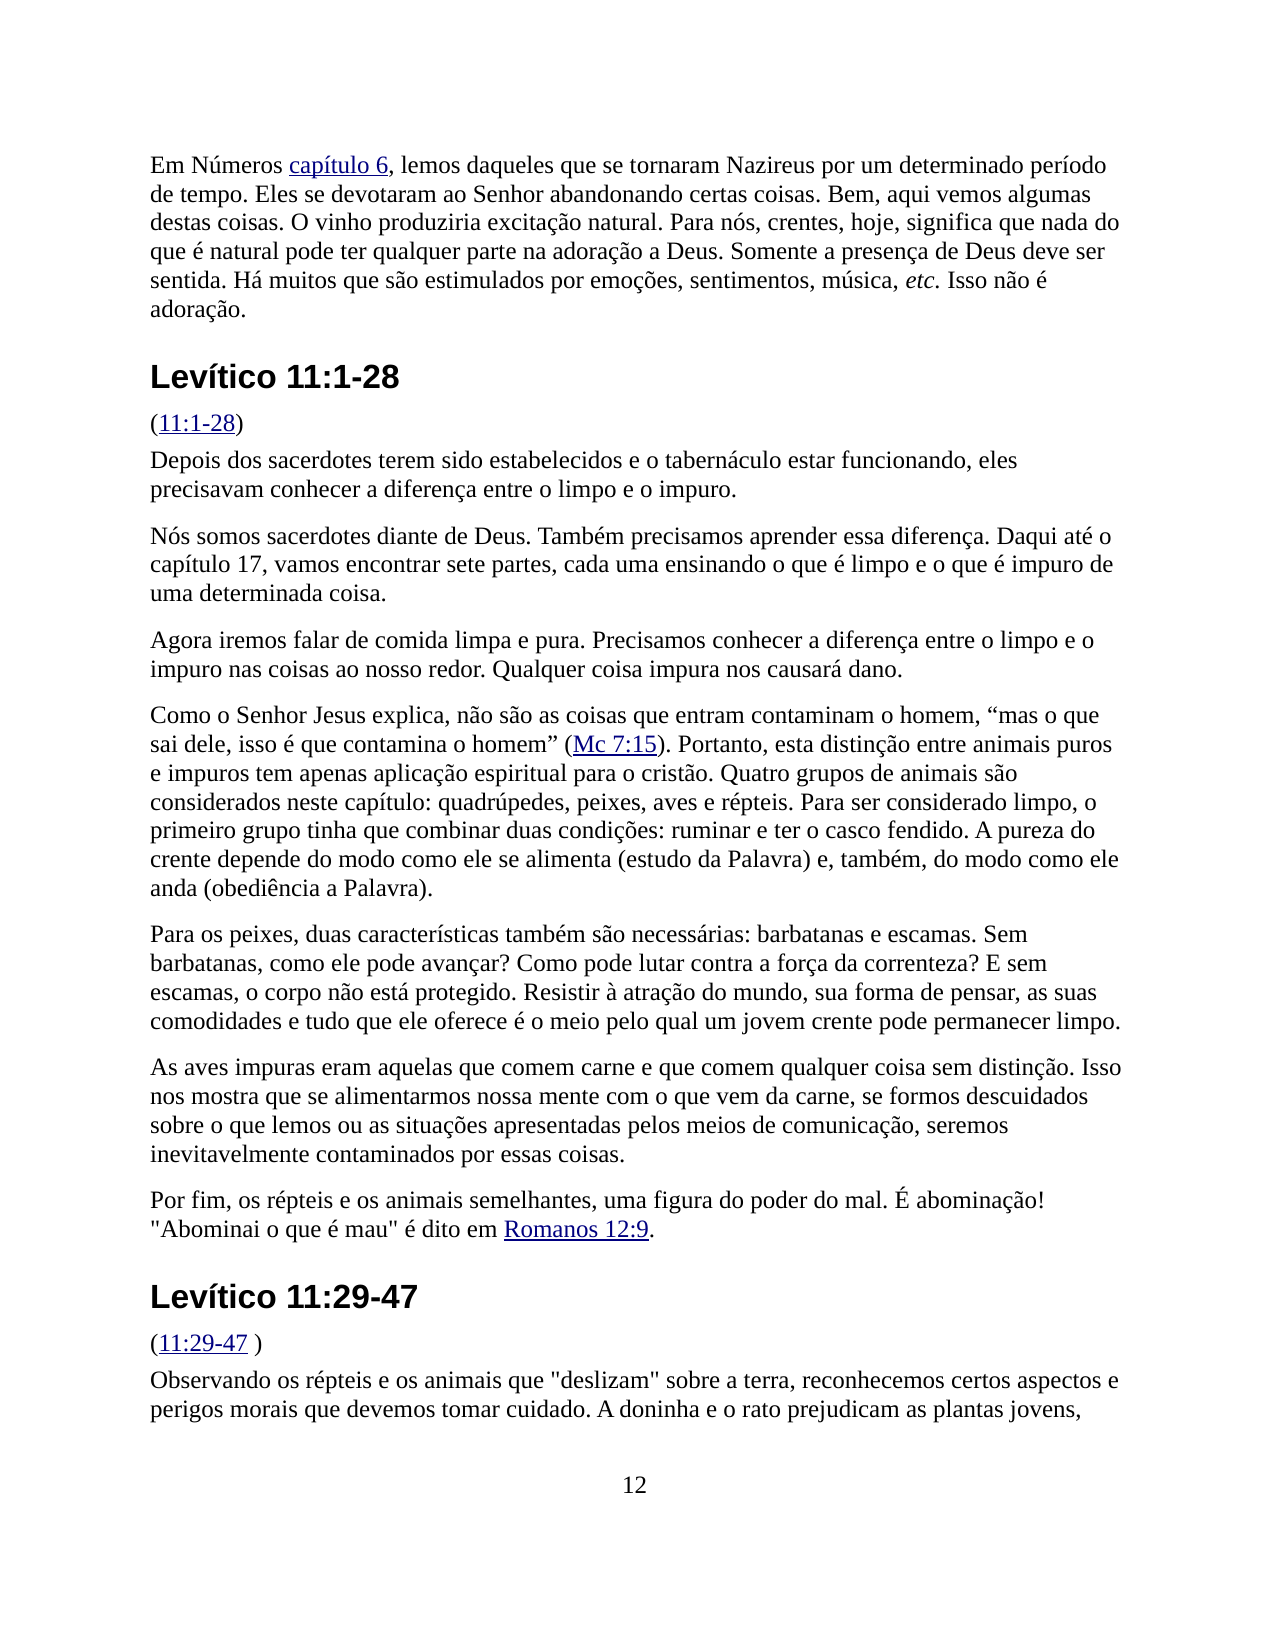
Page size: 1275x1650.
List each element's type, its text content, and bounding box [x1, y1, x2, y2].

text Depois dos sacerdotes terem sido estabelecidos e o tabernáculo estar funcionando, eles precisavam conhecer a diferença entre o limpo e o impuro. [150, 445, 1125, 503]
text (11:1-28) [150, 408, 1125, 436]
text Por fim, os répteis e os animais semelhantes, uma figura do poder do mal. É abominação! "Abominai o que é mau" é dito em Romanos 12:9. [150, 1185, 1125, 1243]
text Observando os répteis e os animais que "deslizam" sobre a terra, reconhecemos certos aspectos e perigos morais que devemos tomar cuidado. A doninha e o rato prejudicam as plantas jovens, [150, 1366, 1125, 1423]
text Como o Senhor Jesus explica, não são as coisas que entram contaminam o homem, “mas o que sai dele, isso é que contamina o homem” (Mc 7:15). Portanto, esta distinção entre animais puros e impuros tem apenas aplicação espiritual para o cristão. Quatro grupos de animais são considerados neste capítulo: quadrúpedes, peixes, aves e répteis. Para ser considerado limpo, o primeiro grupo tinha que combinar duas condições: ruminar e ter o casco fendido. A pureza do crente depende do modo como ele se alimenta (estudo da Palavra) e, também, do modo como ele anda (obediência a Palavra). [150, 700, 1125, 902]
text Agora iremos falar de comida limpa e pura. Precisamos conhecer a diferença entre o limpo e o impuro nas coisas ao nosso redor. Qualquer coisa impura nos causará dano. [150, 625, 1125, 682]
text Para os peixes, duas características também são necessárias: barbatanas e escamas. Sem barbatanas, como ele pode avançar? Como pode lutar contra a força da correnteza? E sem escamas, o corpo não está protegido. Resistir à atração do mundo, sua forma de pensar, as suas comodidades e tudo que ele oferece é o meio pelo qual um jovem crente pode permanecer limpo. [150, 919, 1125, 1034]
subtitle Levítico 11:29-47 [150, 1277, 1125, 1315]
text (11:29-47 ) [150, 1328, 1125, 1357]
text Nós somos sacerdotes diante de Deus. Também precisamos aprender essa diferença. Daqui até o capítulo 17, vamos encontrar sete partes, cada uma ensinando o que é limpo e o que é impuro de uma determinada coisa. [150, 521, 1125, 607]
text As aves impuras eram aquelas que comem carne e que comem qualquer coisa sem distinção. Isso nos mostra que se alimentarmos nossa mente com o que vem da carne, se formos descuidados sobre o que lemos ou as situações apresentadas pelos meios de comunicação, seremos inevitavelmente contaminados por essas coisas. [150, 1052, 1125, 1167]
subtitle Levítico 11:1-28 [150, 356, 1125, 395]
text Em Números capítulo 6, lemos daqueles que se tornaram Nazireus por um determinado período de tempo. Eles se devotaram ao Senhor abandonando certas coisas. Bem, aqui vemos algumas destas coisas. O vinho produziria excitação natural. Para nós, crentes, hoje, significa que nada do que é natural pode ter qualquer parte na adoração a Deus. Somente a presença de Deus deve ser sentida. Há muitos que são estimulados por emoções, sentimentos, música, etc. Isso não é adoração. [150, 150, 1125, 322]
